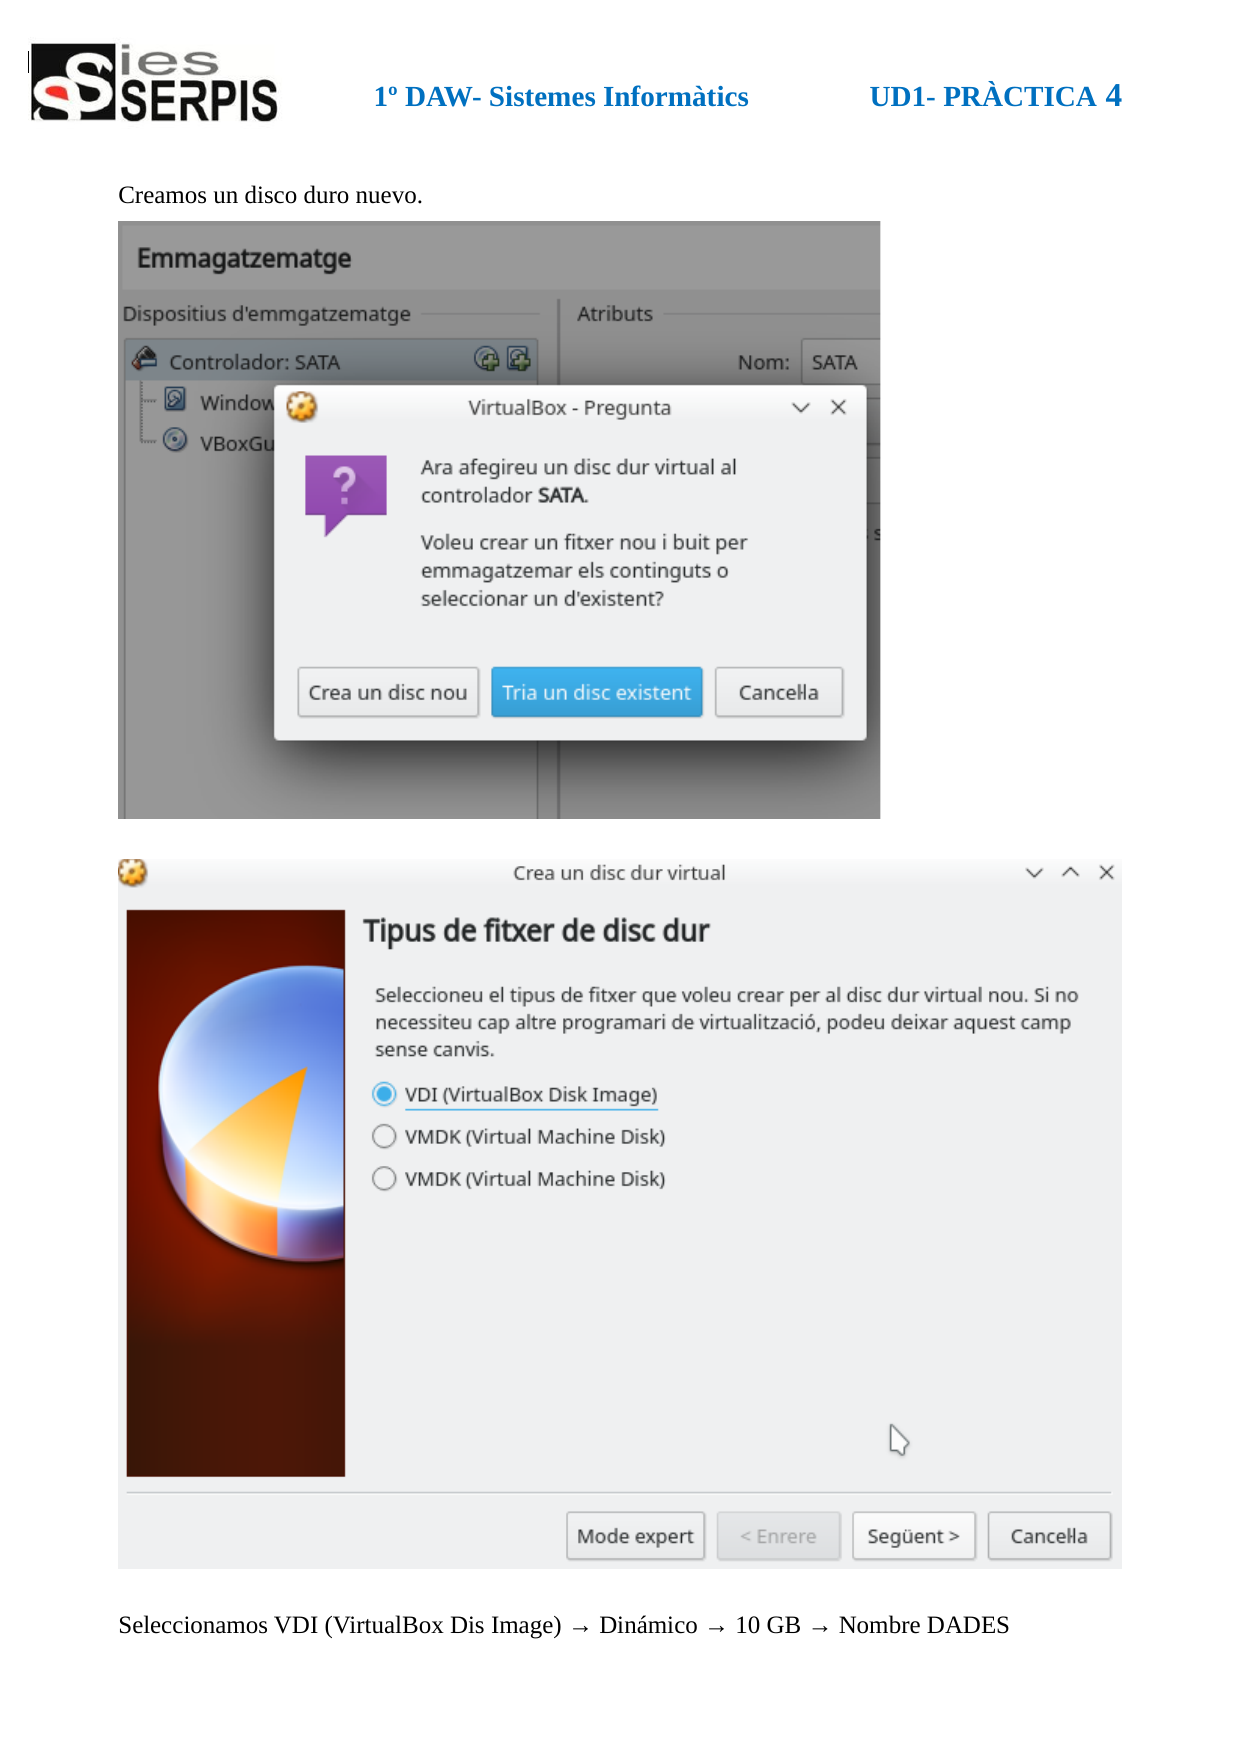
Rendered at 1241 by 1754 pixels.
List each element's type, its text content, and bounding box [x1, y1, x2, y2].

text Seleccionamos VDI (VirtualBox Dis Image) → Dinámico → 10 GB → Nombre DADES [118, 1610, 1122, 1638]
text Creamos un disco duro nuevo. [118, 180, 1122, 209]
